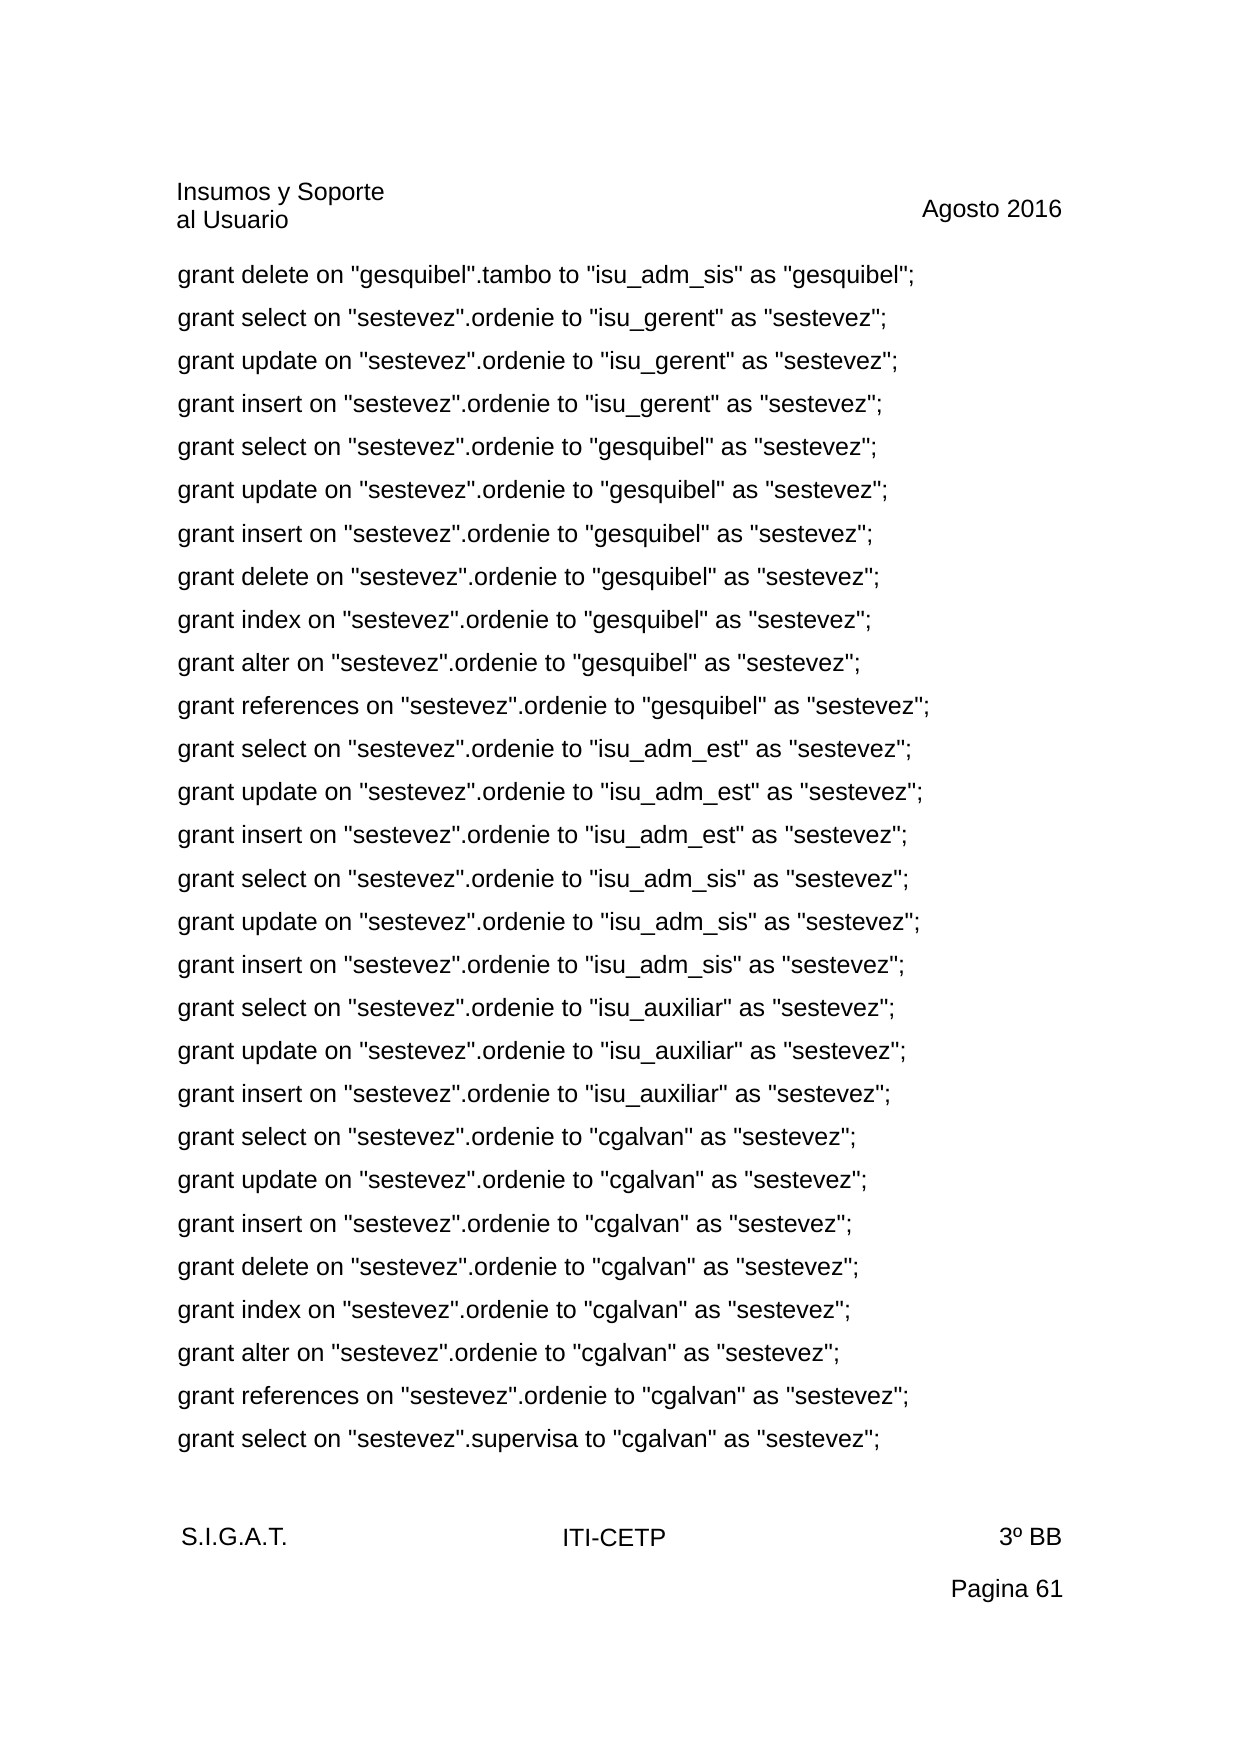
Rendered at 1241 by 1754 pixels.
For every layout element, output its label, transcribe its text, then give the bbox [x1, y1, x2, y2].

text grant delete on "gesquibel".tambo to "isu_adm_sis" as "gesquibel"; grant select on "sestevez".ordenie to "isu_gerent" as "sestevez"; grant update on "sestevez".ordenie to "isu_gerent" as "sestevez"; grant insert on "sestevez".ordenie to "isu_gerent" as "sestevez"; grant select on "sestevez".ordenie to "gesquibel" as "sestevez"; grant update on "sestevez".ordenie to "gesquibel" as "sestevez"; grant insert on "sestevez".ordenie to "gesquibel" as "sestevez"; grant delete on "sestevez".ordenie to "gesquibel" as "sestevez"; grant index on "sestevez".ordenie to "gesquibel" as "sestevez"; grant alter on "sestevez".ordenie to "gesquibel" as "sestevez"; grant references on "sestevez".ordenie to "gesquibel" as "sestevez"; grant select on "sestevez".ordenie to "isu_adm_est" as "sestevez"; grant update on "sestevez".ordenie to "isu_adm_est" as "sestevez"; grant insert on "sestevez".ordenie to "isu_adm_est" as "sestevez"; grant select on "sestevez".ordenie to "isu_adm_sis" as "sestevez"; grant update on "sestevez".ordenie to "isu_adm_sis" as "sestevez"; grant insert on "sestevez".ordenie to "isu_adm_sis" as "sestevez"; grant select on "sestevez".ordenie to "isu_auxiliar" as "sestevez"; grant update on "sestevez".ordenie to "isu_auxiliar" as "sestevez"; grant insert on "sestevez".ordenie to "isu_auxiliar" as "sestevez"; grant select on "sestevez".ordenie to "cgalvan" as "sestevez"; grant update on "sestevez".ordenie to "cgalvan" as "sestevez"; grant insert on "sestevez".ordenie to "cgalvan" as "sestevez"; grant delete on "sestevez".ordenie to "cgalvan" as "sestevez"; grant index on "sestevez".ordenie to "cgalvan" as "sestevez"; grant alter on "sestevez".ordenie to "cgalvan" as "sestevez"; grant references on "sestevez".ordenie to "cgalvan" as "sestevez"; grant select on "sestevez".supervisa to "cgalvan" as "sestevez"; [177, 260, 1063, 1453]
